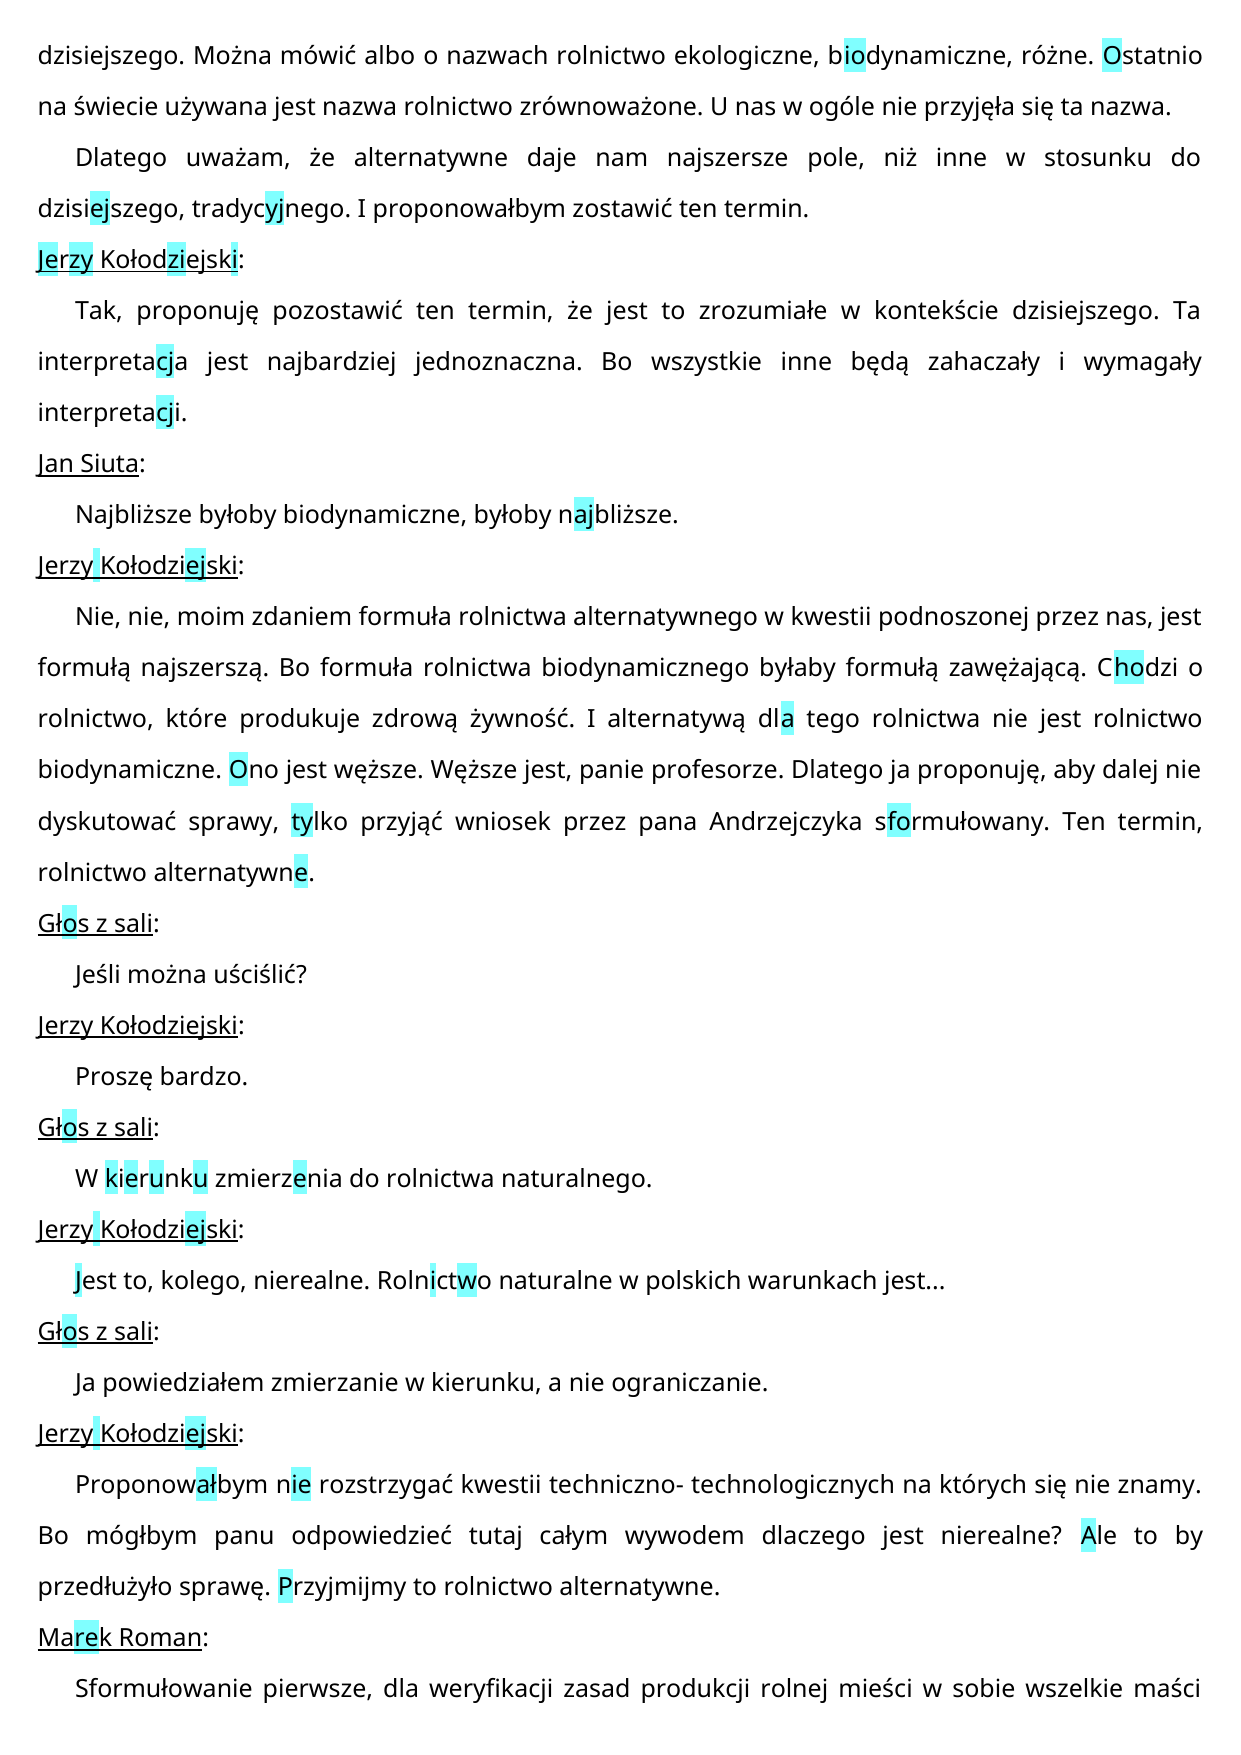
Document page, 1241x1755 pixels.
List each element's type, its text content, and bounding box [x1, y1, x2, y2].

text Jerzy Kołodziejski: [37, 1211, 1203, 1246]
text dzisiejszego. Można mówić albo o nazwach rolnictwo ekologiczne, biodynamiczne, różne. Ostatnio na świecie używana jest nazwa rolnictwo zrównoważone. U nas w ogóle nie przyjęła się ta nazwa. [37, 37, 1203, 123]
text Jerzy Kołodziejski: [37, 548, 1203, 582]
text Jerzy Kołodziejski: [37, 1416, 1203, 1450]
text Dlatego uważam, że alternatywne daje nam najszersze pole, niż inne w stosunku do dzisiejszego, tradycyjnego. I proponowałbym zostawić ten termin. [37, 139, 1203, 225]
text Proszę bardzo. [37, 1058, 1203, 1092]
text Głos z sali: [37, 1313, 1203, 1348]
text Jest to, kolego, nierealne. Rolnictwo naturalne w polskich warunkach jest... [37, 1262, 1203, 1297]
text Jan Siuta: [37, 446, 1203, 480]
text Ja powiedziałem zmierzanie w kierunku, a nie ograniczanie. [37, 1364, 1203, 1399]
text Głos z sali: [37, 905, 1203, 939]
text Jerzy Kołodziejski: [37, 1007, 1203, 1041]
text Tak, proponuję pozostawić ten termin, że jest to zrozumiałe w kontekście dzisiejszego. Ta interpretacja jest najbardziej jednoznaczna. Bo wszystkie inne będą zahaczały i wymagały interpretacji. [37, 293, 1203, 429]
text Proponowałbym nie rozstrzygać kwestii techniczno- technologicznych na których się nie znamy. Bo mógłbym panu odpowiedzieć tutaj całym wywodem dlaczego jest nierealne? Ale to by przedłużyło sprawę. Przyjmijmy to rolnictwo alternatywne. [37, 1467, 1203, 1603]
text Najbliższe byłoby biodynamiczne, byłoby najbliższe. [37, 497, 1203, 531]
text Głos z sali: [37, 1109, 1203, 1143]
text Nie, nie, moim zdaniem formuła rolnictwa alternatywnego w kwestii podnoszonej przez nas, jest formułą najszerszą. Bo formuła rolnictwa biodynamicznego byłaby formułą zawężającą. Chodzi o rolnictwo, które produkuje zdrową żywność. I alternatywą dla tego rolnictwa nie jest rolnictwo biodynamiczne. Ono jest węższe. Węższe jest, panie profesorze. Dlatego ja proponuję, aby dalej nie dyskutować sprawy, tylko przyjąć wniosek przez pana Andrzejczyka sformułowany. Ten termin, rolnictwo alternatywne. [37, 599, 1203, 888]
text Jeśli można uściślić? [37, 956, 1203, 990]
text Sformułowanie pierwsze, dla weryfikacji zasad produkcji rolnej mieści w sobie wszelkie maści [37, 1671, 1203, 1705]
text Marek Roman: [37, 1620, 1203, 1654]
text Jerzy Kołodziejski: [37, 242, 1203, 276]
text W kierunku zmierzenia do rolnictwa naturalnego. [37, 1160, 1203, 1194]
